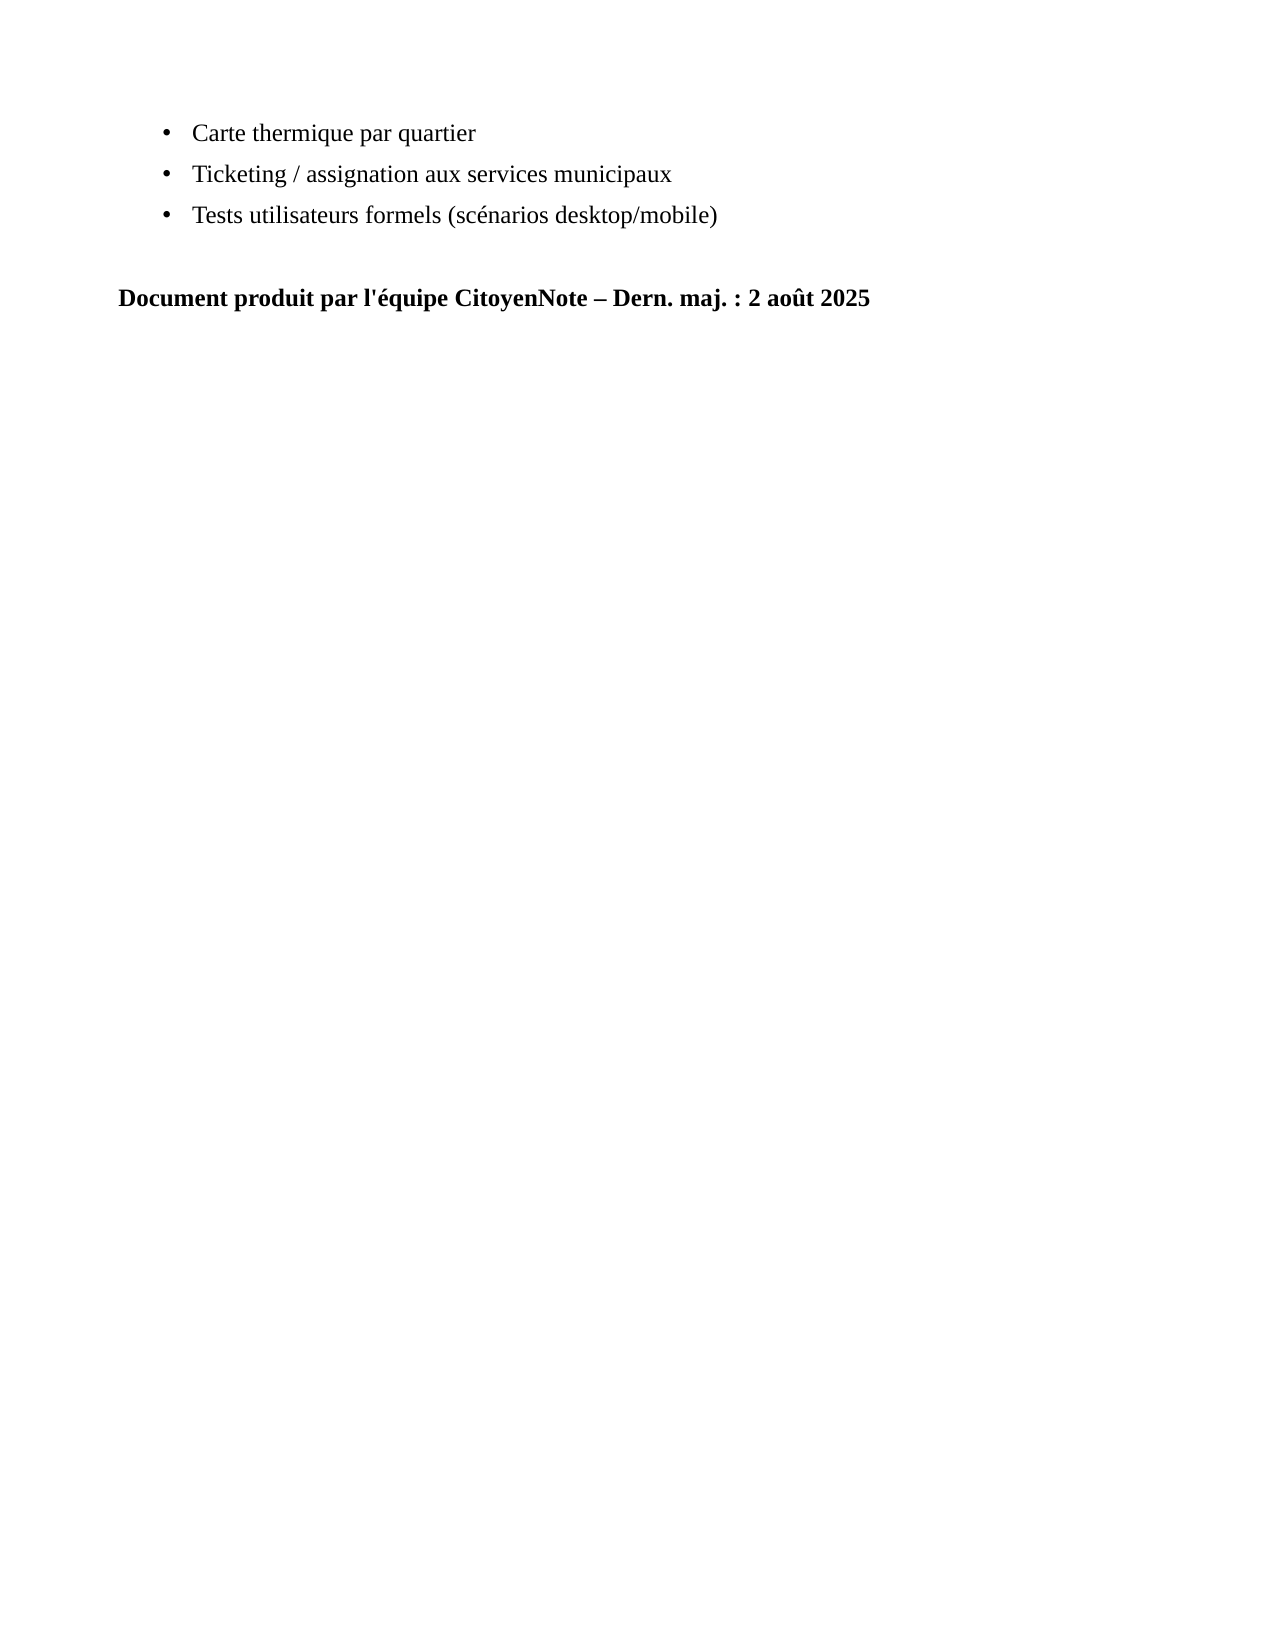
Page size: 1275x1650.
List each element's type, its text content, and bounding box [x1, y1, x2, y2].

list Carte thermique par quartier [162, 118, 1157, 147]
text Document produit par l'équipe CitoyenNote – Dern. maj. : 2 août 2025 [118, 283, 1157, 312]
list Tests utilisateurs formels (scénarios desktop/mobile) [162, 201, 1157, 229]
list Ticketing / assignation aux services municipaux [162, 159, 1157, 188]
